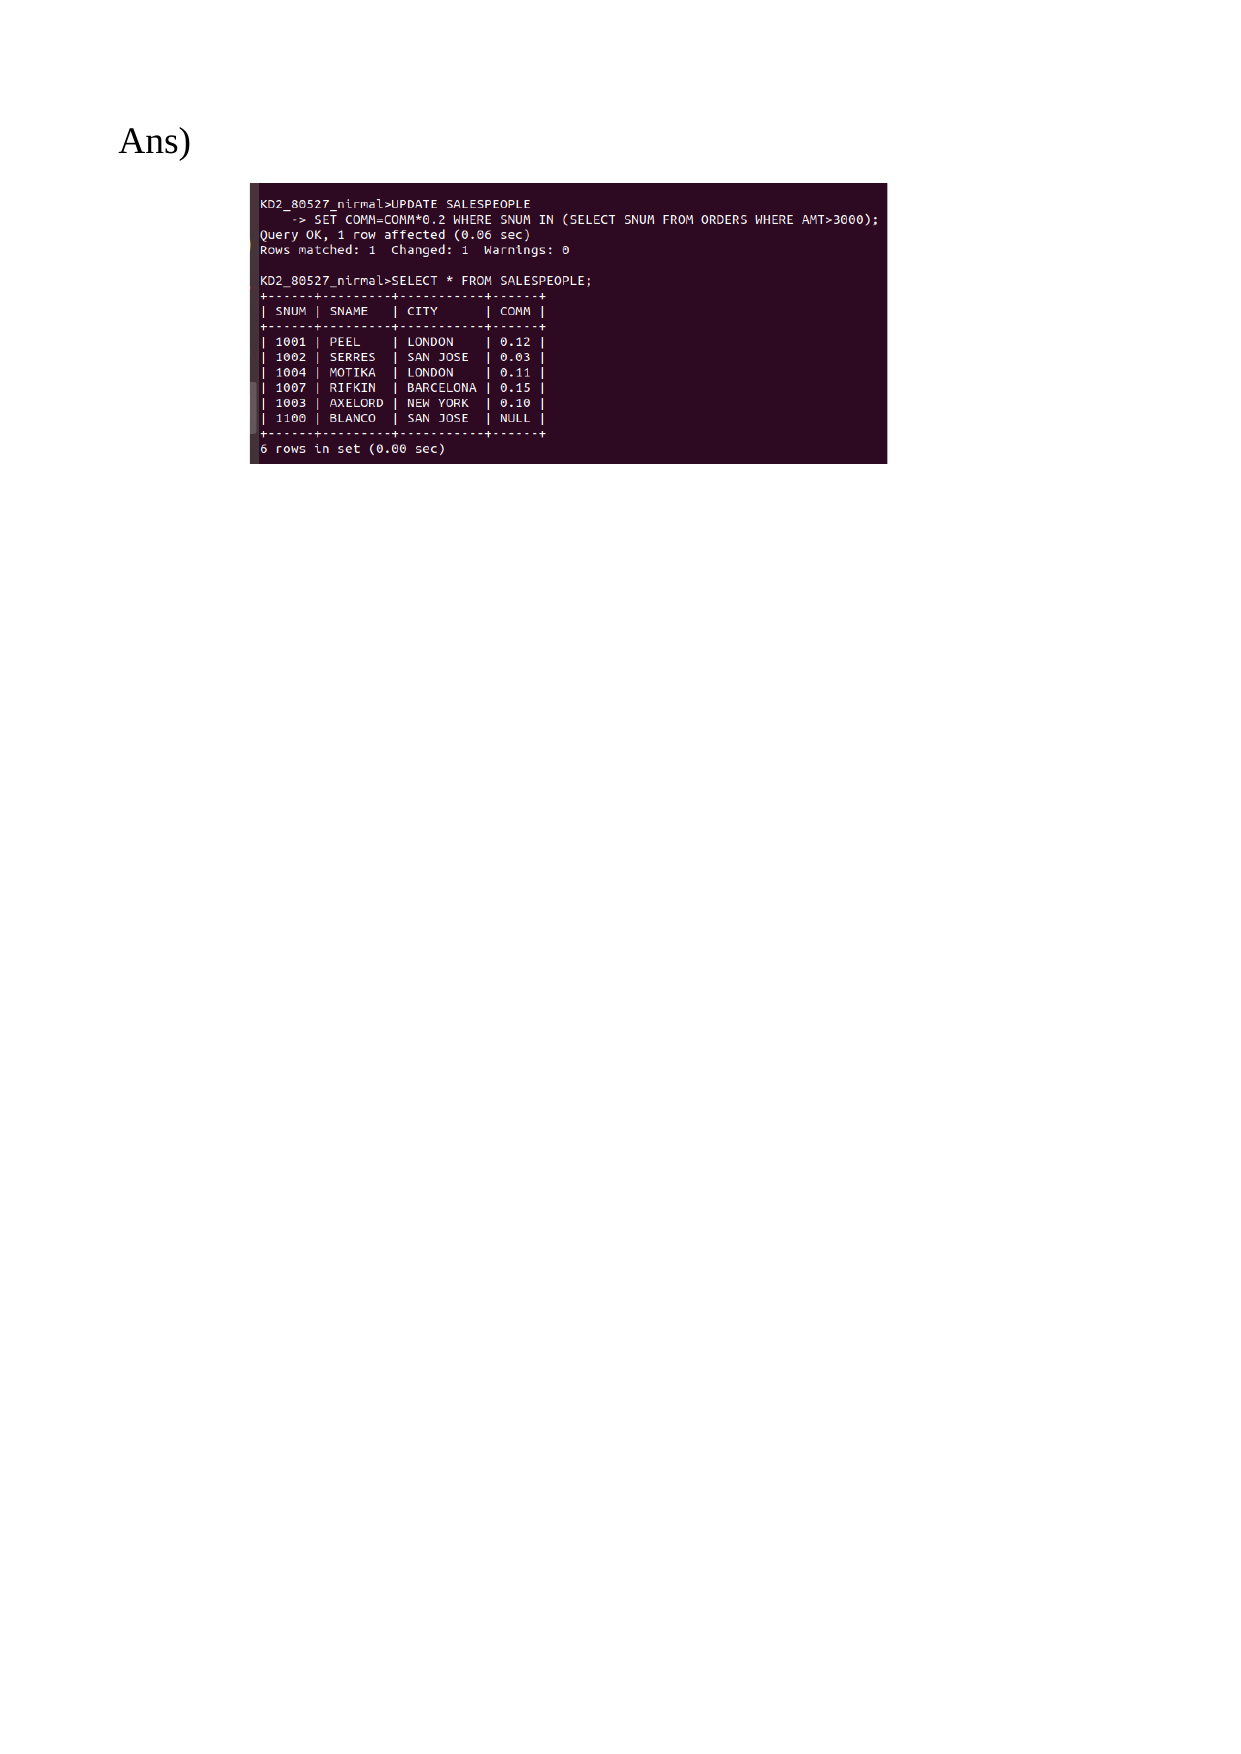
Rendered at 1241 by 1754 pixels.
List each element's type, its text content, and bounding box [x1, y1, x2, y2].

text Ans) [118, 118, 1122, 161]
picture [249, 183, 568, 464]
